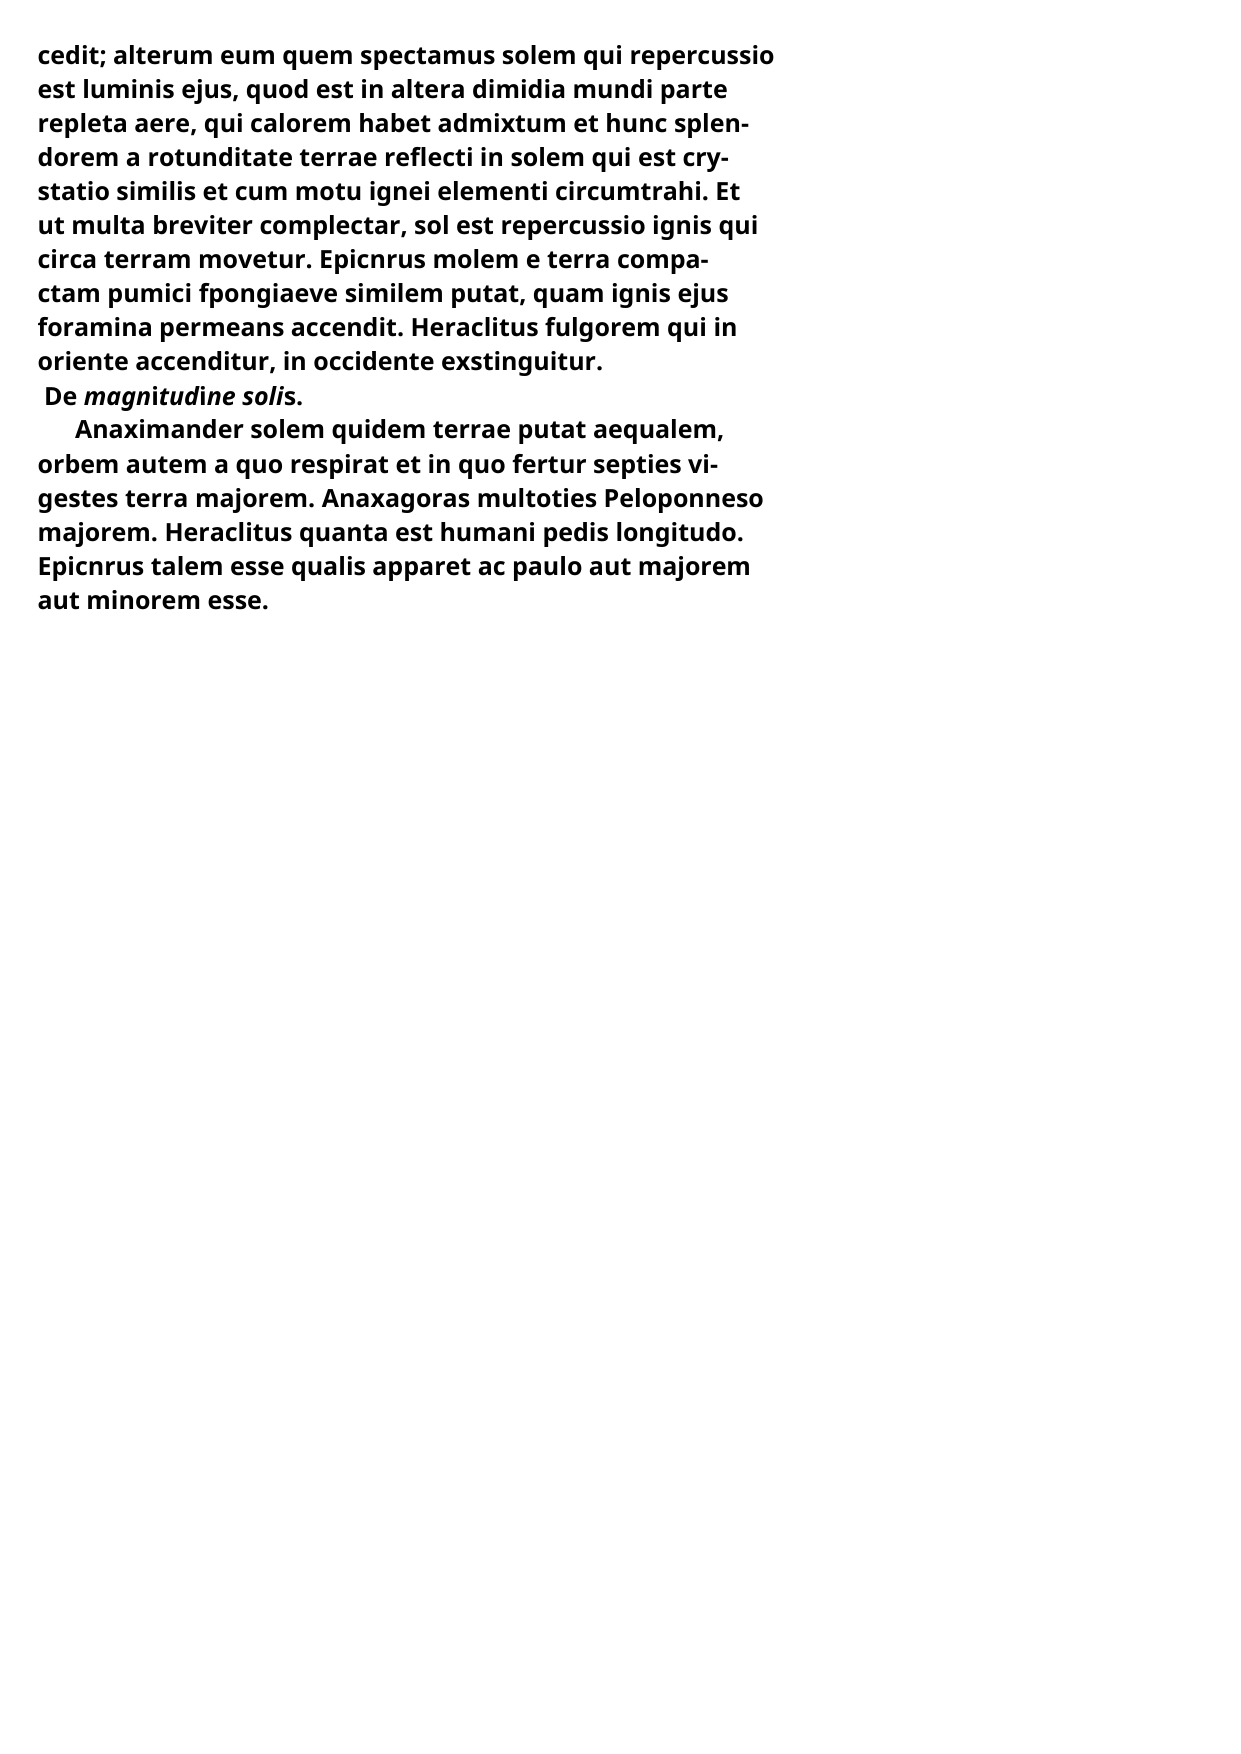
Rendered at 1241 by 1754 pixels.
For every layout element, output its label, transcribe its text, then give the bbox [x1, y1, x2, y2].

text De magnitudine solis. [37, 378, 1203, 412]
text Anaximander solem quidem terrae putat aequalem, orbem autem a quo respirat et in quo fertur septies vi- gestes terra majorem. Anaxagoras multoties Peloponneso majorem. Heraclitus quanta est humani pedis longitudo. Epicnrus talem esse qualis apparet ac paulo aut majorem aut minorem esse. [37, 412, 1203, 617]
text cedit; alterum eum quem spectamus solem qui repercussio est luminis ejus, quod est in altera dimidia mundi parte repleta aere, qui calorem habet admixtum et hunc splen- dorem a rotunditate terrae reflecti in solem qui est cry- statio similis et cum motu ignei elementi circumtrahi. Et ut multa breviter complectar, sol est repercussio ignis qui circa terram movetur. Epicnrus molem e terra compa- ctam pumici fpongiaeve similem putat, quam ignis ejus foramina permeans accendit. Heraclitus fulgorem qui in oriente accenditur, in occidente exstinguitur. [37, 37, 1203, 378]
